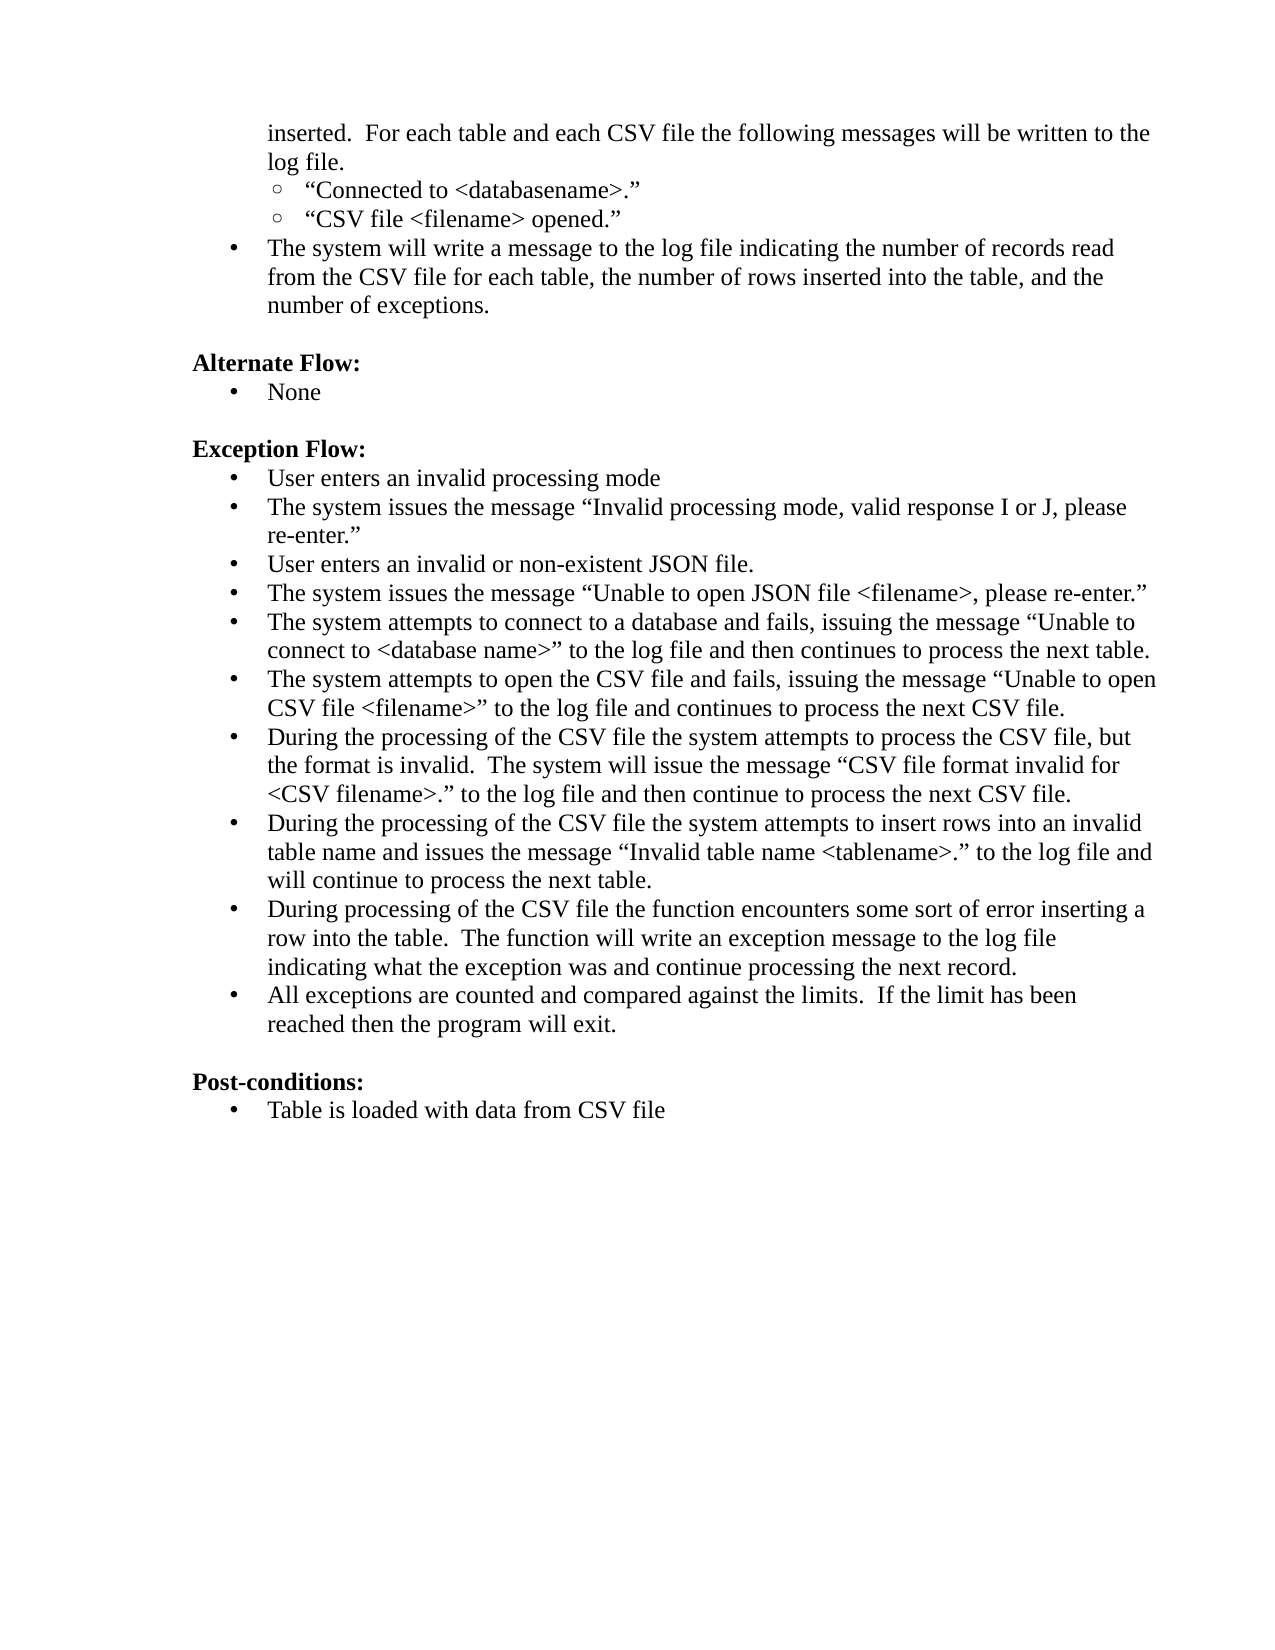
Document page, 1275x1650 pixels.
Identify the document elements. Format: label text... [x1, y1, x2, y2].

list None [229, 377, 1157, 406]
list During the processing of the CSV file the system attempts to insert rows into an invalid table name and issues the message “Invalid table name <tablename>.” to the log file and will continue to process the next table. [229, 808, 1157, 894]
text Alternate Flow: [118, 348, 1157, 377]
list The system attempts to open the CSV file and fails, issuing the message “Unable to open CSV file <filename>” to the log file and continues to process the next CSV file. [229, 664, 1157, 722]
list “CSV file <filename> opened.” [267, 204, 1157, 233]
list The system attempts to connect to a database and fails, issuing the message “Unable to connect to <database name>” to the log file and then continues to process the next table. [229, 607, 1157, 664]
list inserted. For each table and each CSV file the following messages will be written to the log file. [229, 118, 1157, 176]
text Post-conditions: [118, 1067, 1157, 1096]
list User enters an invalid processing mode [229, 463, 1157, 492]
list The system issues the message “Invalid processing mode, valid response I or J, please re-enter.” [229, 492, 1157, 549]
list “Connected to <databasename>.” [267, 176, 1157, 204]
list The system issues the message “Unable to open JSON file <filename>, please re-enter.” [229, 578, 1157, 607]
list All exceptions are counted and compared against the limits. If the limit has been reached then the program will exit. [229, 981, 1157, 1038]
list During processing of the CSV file the function encounters some sort of error inserting a row into the table. The function will write an exception message to the log file indicating what the exception was and continue processing the next record. [229, 894, 1157, 981]
list Table is loaded with data from CSV file [229, 1096, 1157, 1124]
text Exception Flow: [118, 434, 1157, 463]
list During the processing of the CSV file the system attempts to process the CSV file, but the format is invalid. The system will issue the message “CSV file format invalid for <CSV filename>.” to the log file and then continue to process the next CSV file. [229, 722, 1157, 808]
list User enters an invalid or non-existent JSON file. [229, 549, 1157, 578]
list The system will write a message to the log file indicating the number of records read from the CSV file for each table, the number of rows inserted into the table, and the number of exceptions. [229, 233, 1157, 319]
